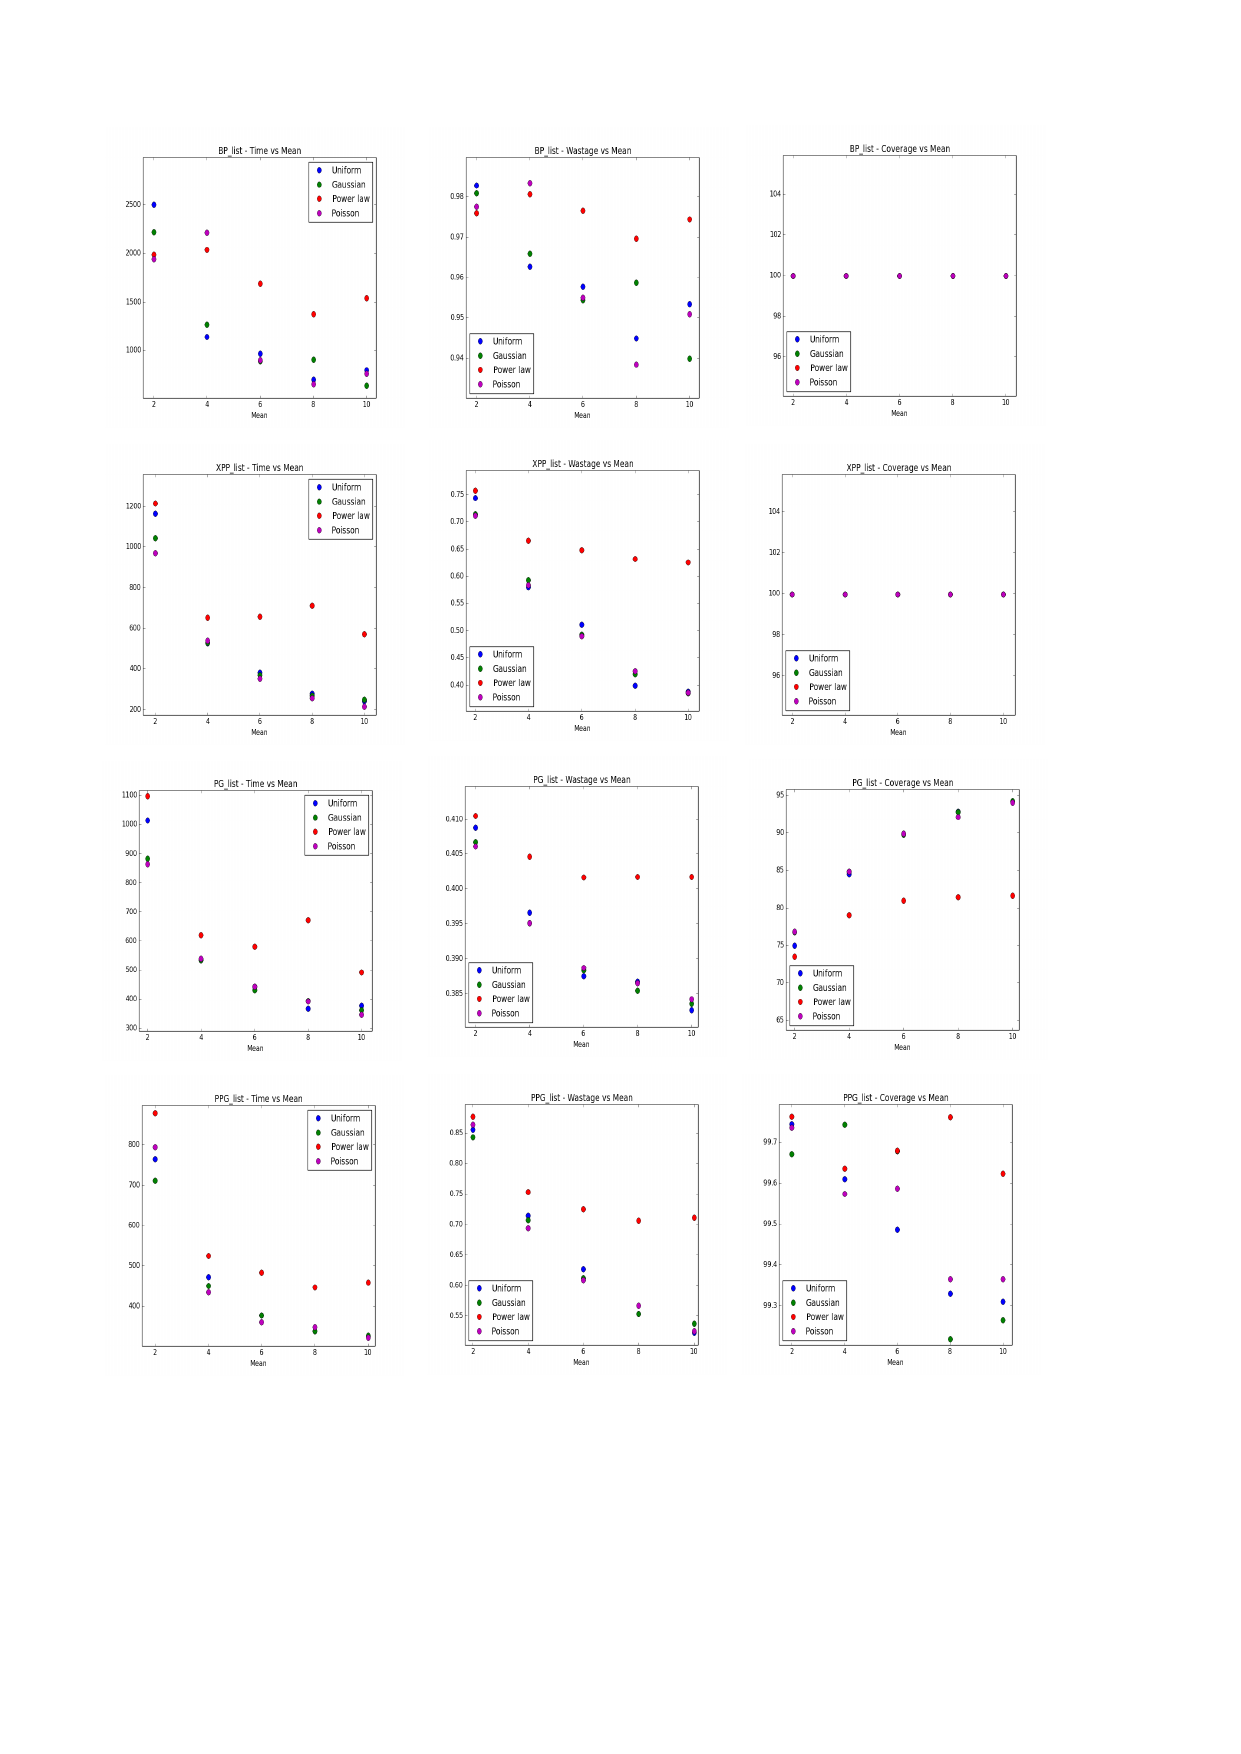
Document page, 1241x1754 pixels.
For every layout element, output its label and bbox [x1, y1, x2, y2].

picture [105, 444, 406, 745]
picture [101, 761, 402, 1061]
picture [741, 1074, 1042, 1375]
picture [104, 1075, 405, 1376]
picture [427, 1074, 728, 1375]
picture [428, 440, 729, 741]
picture [105, 127, 406, 428]
picture [745, 125, 1046, 426]
picture [745, 444, 1045, 745]
picture [428, 127, 729, 428]
picture [748, 759, 1049, 1060]
picture [427, 756, 728, 1057]
